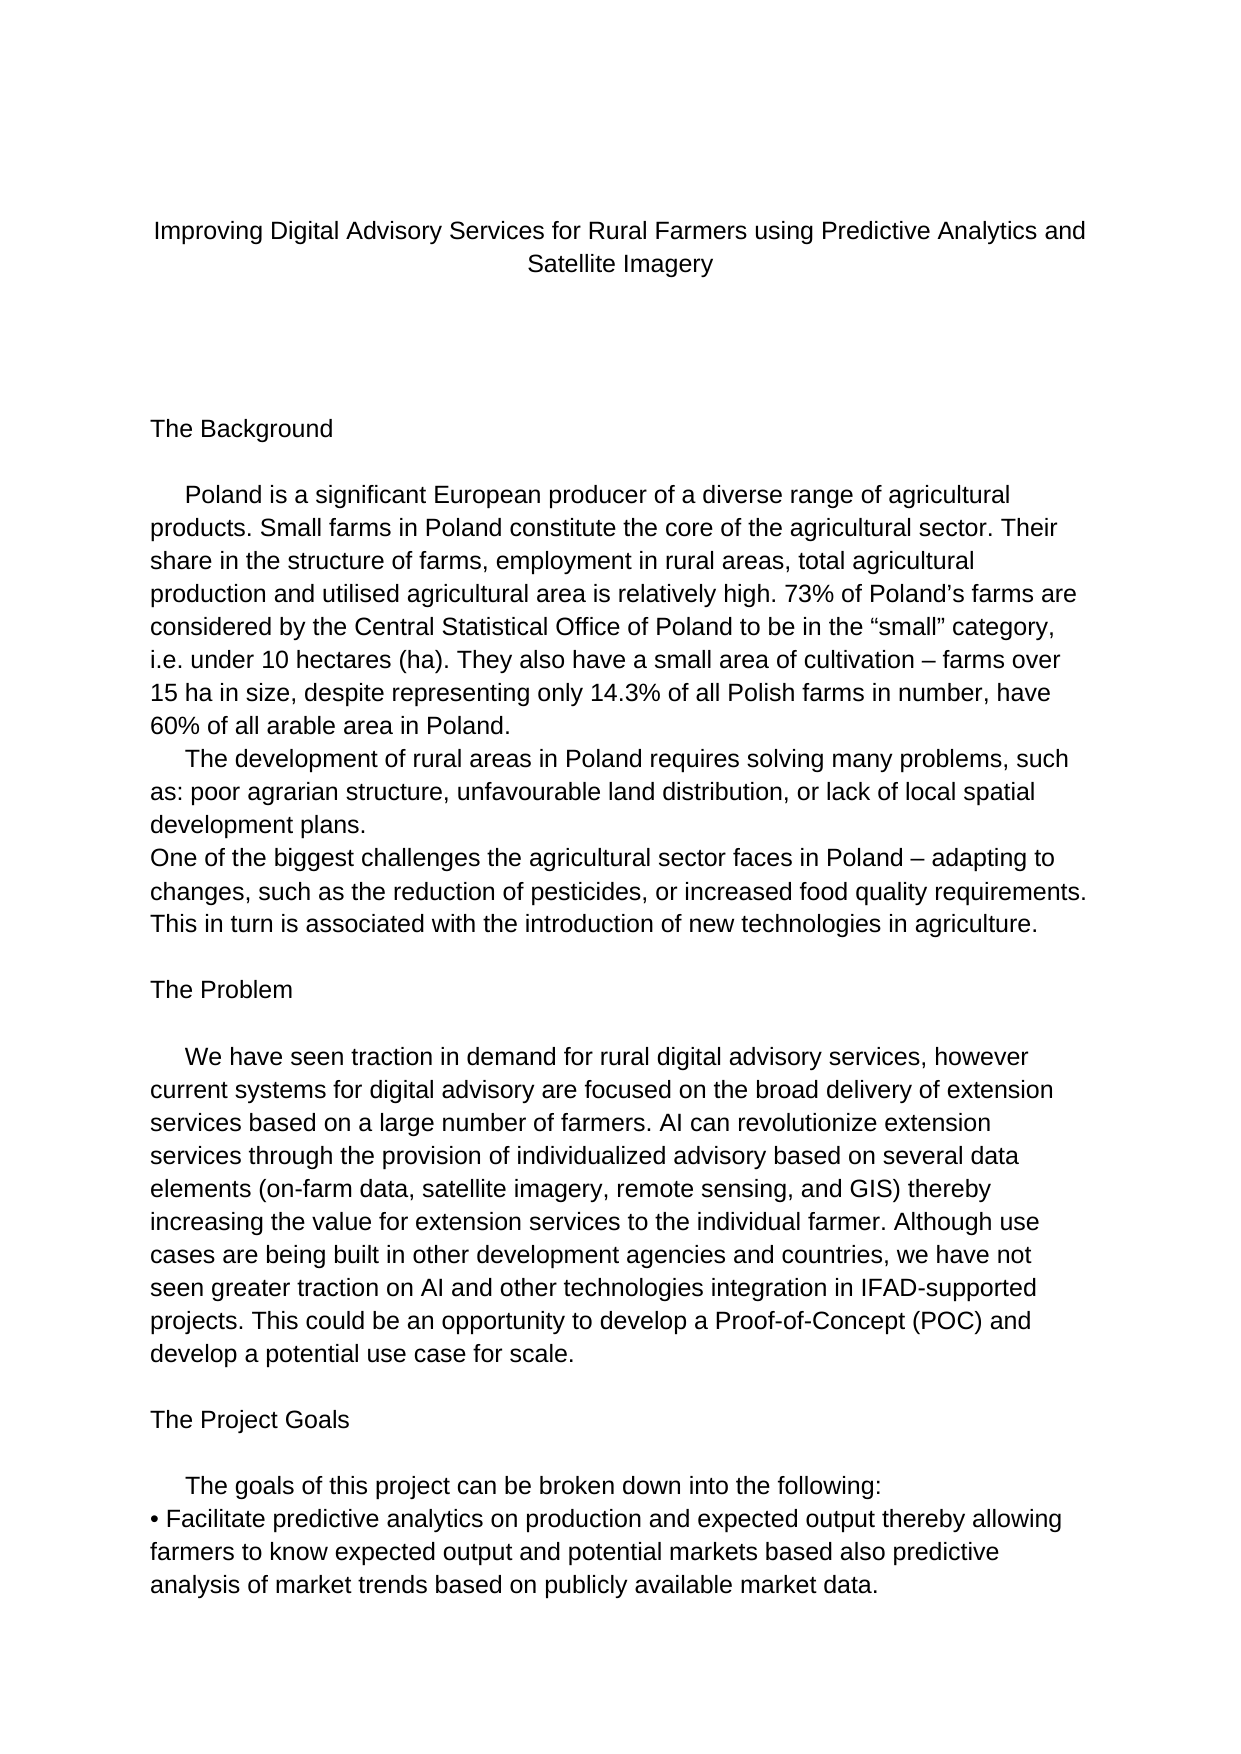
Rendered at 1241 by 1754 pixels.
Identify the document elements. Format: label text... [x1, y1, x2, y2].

text Improving Digital Advisory Services for Rural Farmers using Predictive Analytics and Satellite Imagery [150, 216, 1090, 278]
text The goals of this project can be broken down into the following: [150, 1471, 1090, 1499]
text Poland is a significant European producer of a diverse range of agricultural products. Small farms in Poland constitute the core of the agricultural sector. Their share in the structure of farms, employment in rural areas, total agricultural production and utilised agricultural area is relatively high. 73% of Poland’s farms are considered by the Central Statistical Office of Poland to be in the “small” category, i.e. under 10 hectares (ha). They also have a small area of cultivation – farms over 15 ha in size, despite representing only 14.3% of all Polish farms in number, have 60% of all arable area in Poland. [150, 480, 1090, 740]
text The Background [150, 414, 1090, 443]
text The Project Goals [150, 1405, 1090, 1433]
text We have seen traction in demand for rural digital advisory services, however current systems for digital advisory are focused on the broad delivery of extension services based on a large number of farmers. AI can revolutionize extension services through the provision of individualized advisory based on several data elements (on-farm data, satellite imagery, remote sensing, and GIS) thereby increasing the value for extension services to the individual farmer. Although use cases are being built in other development agencies and countries, we have not seen greater traction on AI and other technologies integration in IFAD-supported projects. This could be an opportunity to develop a Proof-of-Concept (POC) and develop a potential use case for scale. [150, 1042, 1090, 1367]
text One of the biggest challenges the agricultural sector faces in Poland – adapting to changes, such as the reduction of pesticides, or increased food quality requirements. This in turn is associated with the introduction of new technologies in agriculture. [150, 843, 1090, 938]
text The Problem [150, 976, 1090, 1004]
text The development of rural areas in Poland requires solving many problems, such as: poor agrarian structure, unfavourable land distribution, or lack of local spatial development plans. [150, 744, 1090, 839]
text • Facilitate predictive analytics on production and expected output thereby allowing farmers to know expected output and potential markets based also predictive analysis of market trends based on publicly available market data. [150, 1504, 1090, 1599]
